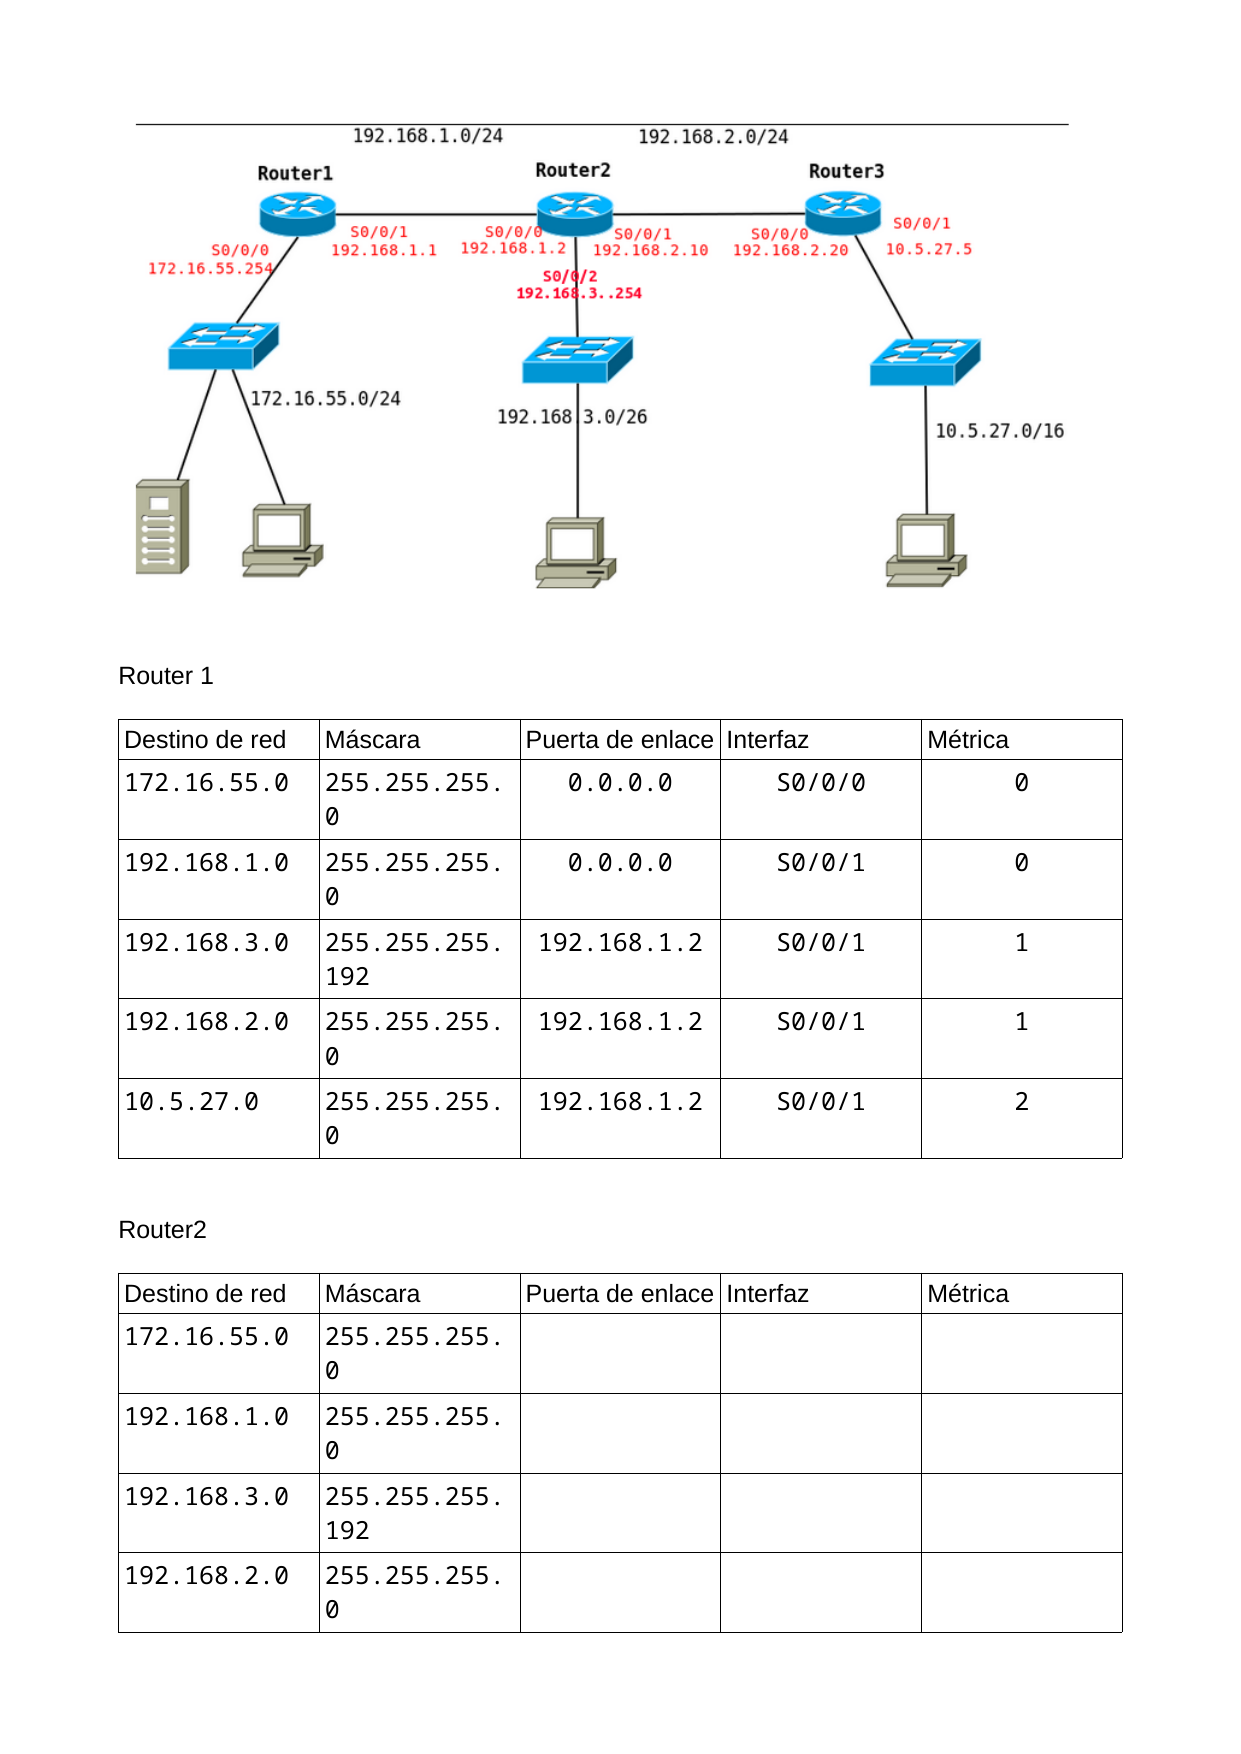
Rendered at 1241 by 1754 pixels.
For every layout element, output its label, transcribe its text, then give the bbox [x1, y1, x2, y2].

table_cell 255.255.255.0 [320, 1314, 520, 1393]
table_cell 192.168.1.2 [521, 999, 720, 1078]
table_cell [922, 1394, 1122, 1472]
table_cell [922, 1314, 1122, 1393]
table_header Máscara [320, 1274, 520, 1313]
table_header Destino de red [119, 1274, 319, 1313]
table_cell 255.255.255.192 [320, 1474, 520, 1552]
table_cell [721, 1553, 921, 1632]
table_cell S0/0/1 [721, 920, 921, 998]
table_header Puerta de enlace [521, 720, 720, 759]
table_cell 255.255.255.0 [320, 840, 520, 918]
text Router 1 [118, 661, 1122, 690]
table_cell 192.168.1.2 [521, 1079, 720, 1158]
table_cell 0.0.0.0 [521, 760, 720, 839]
table_cell 192.168.1.2 [521, 920, 720, 998]
table_cell S0/0/1 [721, 1079, 921, 1158]
table_cell 0 [922, 840, 1122, 918]
table_header Destino de red [119, 720, 319, 759]
table_cell 1 [922, 999, 1122, 1078]
table_cell 255.255.255.0 [320, 1079, 520, 1158]
table_cell [721, 1314, 921, 1393]
table_cell [922, 1474, 1122, 1552]
table_cell S0/0/1 [721, 999, 921, 1078]
table_cell 255.255.255.0 [320, 760, 520, 839]
table_cell 1 [922, 920, 1122, 998]
table_cell [721, 1474, 921, 1552]
picture [118, 118, 1123, 604]
table_header Interfaz [721, 720, 921, 759]
table_cell 172.16.55.0 [119, 760, 319, 839]
table_header Métrica [922, 1274, 1122, 1313]
table_cell 255.255.255.192 [320, 920, 520, 998]
table_header Máscara [320, 720, 520, 759]
table_cell 192.168.2.0 [119, 1553, 319, 1632]
table_cell [521, 1394, 720, 1472]
table_cell [922, 1553, 1122, 1632]
table_header Puerta de enlace [521, 1274, 720, 1313]
table_cell [521, 1553, 720, 1632]
table_cell 10.5.27.0 [119, 1079, 319, 1158]
table_cell [521, 1474, 720, 1552]
table_cell 172.16.55.0 [119, 1314, 319, 1393]
table_cell 192.168.3.0 [119, 920, 319, 998]
table_cell 255.255.255.0 [320, 1553, 520, 1632]
table_cell 192.168.1.0 [119, 840, 319, 918]
table_header Métrica [922, 720, 1122, 759]
table_header Interfaz [721, 1274, 921, 1313]
table_cell [521, 1314, 720, 1393]
table_cell 192.168.1.0 [119, 1394, 319, 1472]
table_cell 0.0.0.0 [521, 840, 720, 918]
table_cell S0/0/0 [721, 760, 921, 839]
table_cell 192.168.2.0 [119, 999, 319, 1078]
table_cell [721, 1394, 921, 1472]
table_cell 255.255.255.0 [320, 999, 520, 1078]
table_cell 2 [922, 1079, 1122, 1158]
table_cell S0/0/1 [721, 840, 921, 918]
table_cell 0 [922, 760, 1122, 839]
table_cell 192.168.3.0 [119, 1474, 319, 1552]
table_cell 255.255.255.0 [320, 1394, 520, 1472]
text Router2 [118, 1215, 1122, 1244]
